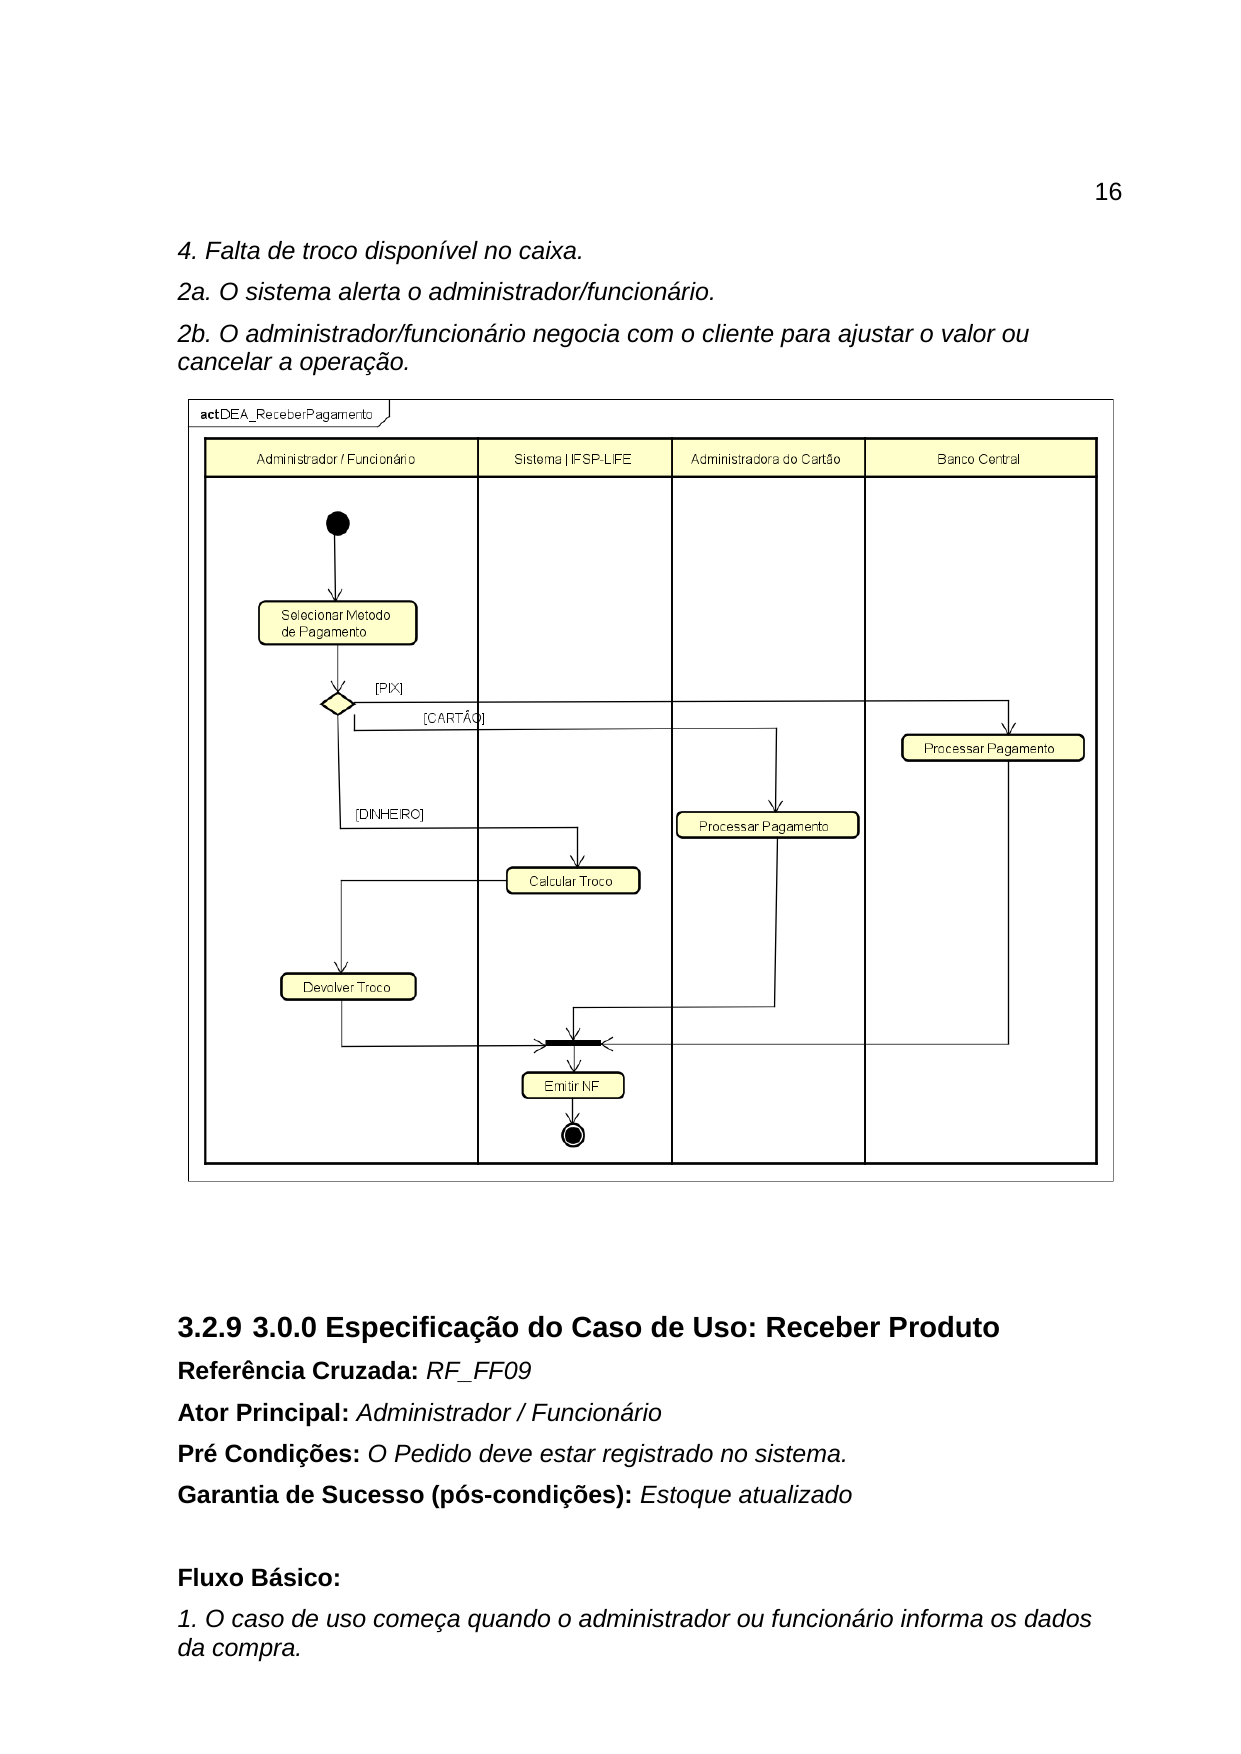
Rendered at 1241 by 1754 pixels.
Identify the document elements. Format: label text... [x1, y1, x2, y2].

text 4. Falta de troco disponível no caixa. [177, 236, 1122, 265]
subtitle 3.0.0 Especificação do Caso de Uso: Receber Produto [177, 1310, 1122, 1344]
text Pré Condições: O Pedido deve estar registrado no sistema. [177, 1439, 1122, 1467]
text Garantia de Sucesso (pós-condições): Estoque atualizado [177, 1480, 1122, 1509]
text Ator Principal: Administrador / Funcionário [177, 1397, 1122, 1426]
text 2a. O sistema alerta o administrador/funcionário. [177, 277, 1122, 306]
text Fluxo Básico: [177, 1562, 1122, 1591]
text 2b. O administrador/funcionário negocia com o cliente para ajustar o valor ou cancelar a operação. [177, 319, 1122, 376]
text 1. O caso de uso começa quando o administrador ou funcionário informa os dados da compra. [177, 1604, 1122, 1661]
text Referência Cruzada: RF_FF09 [177, 1356, 1122, 1385]
